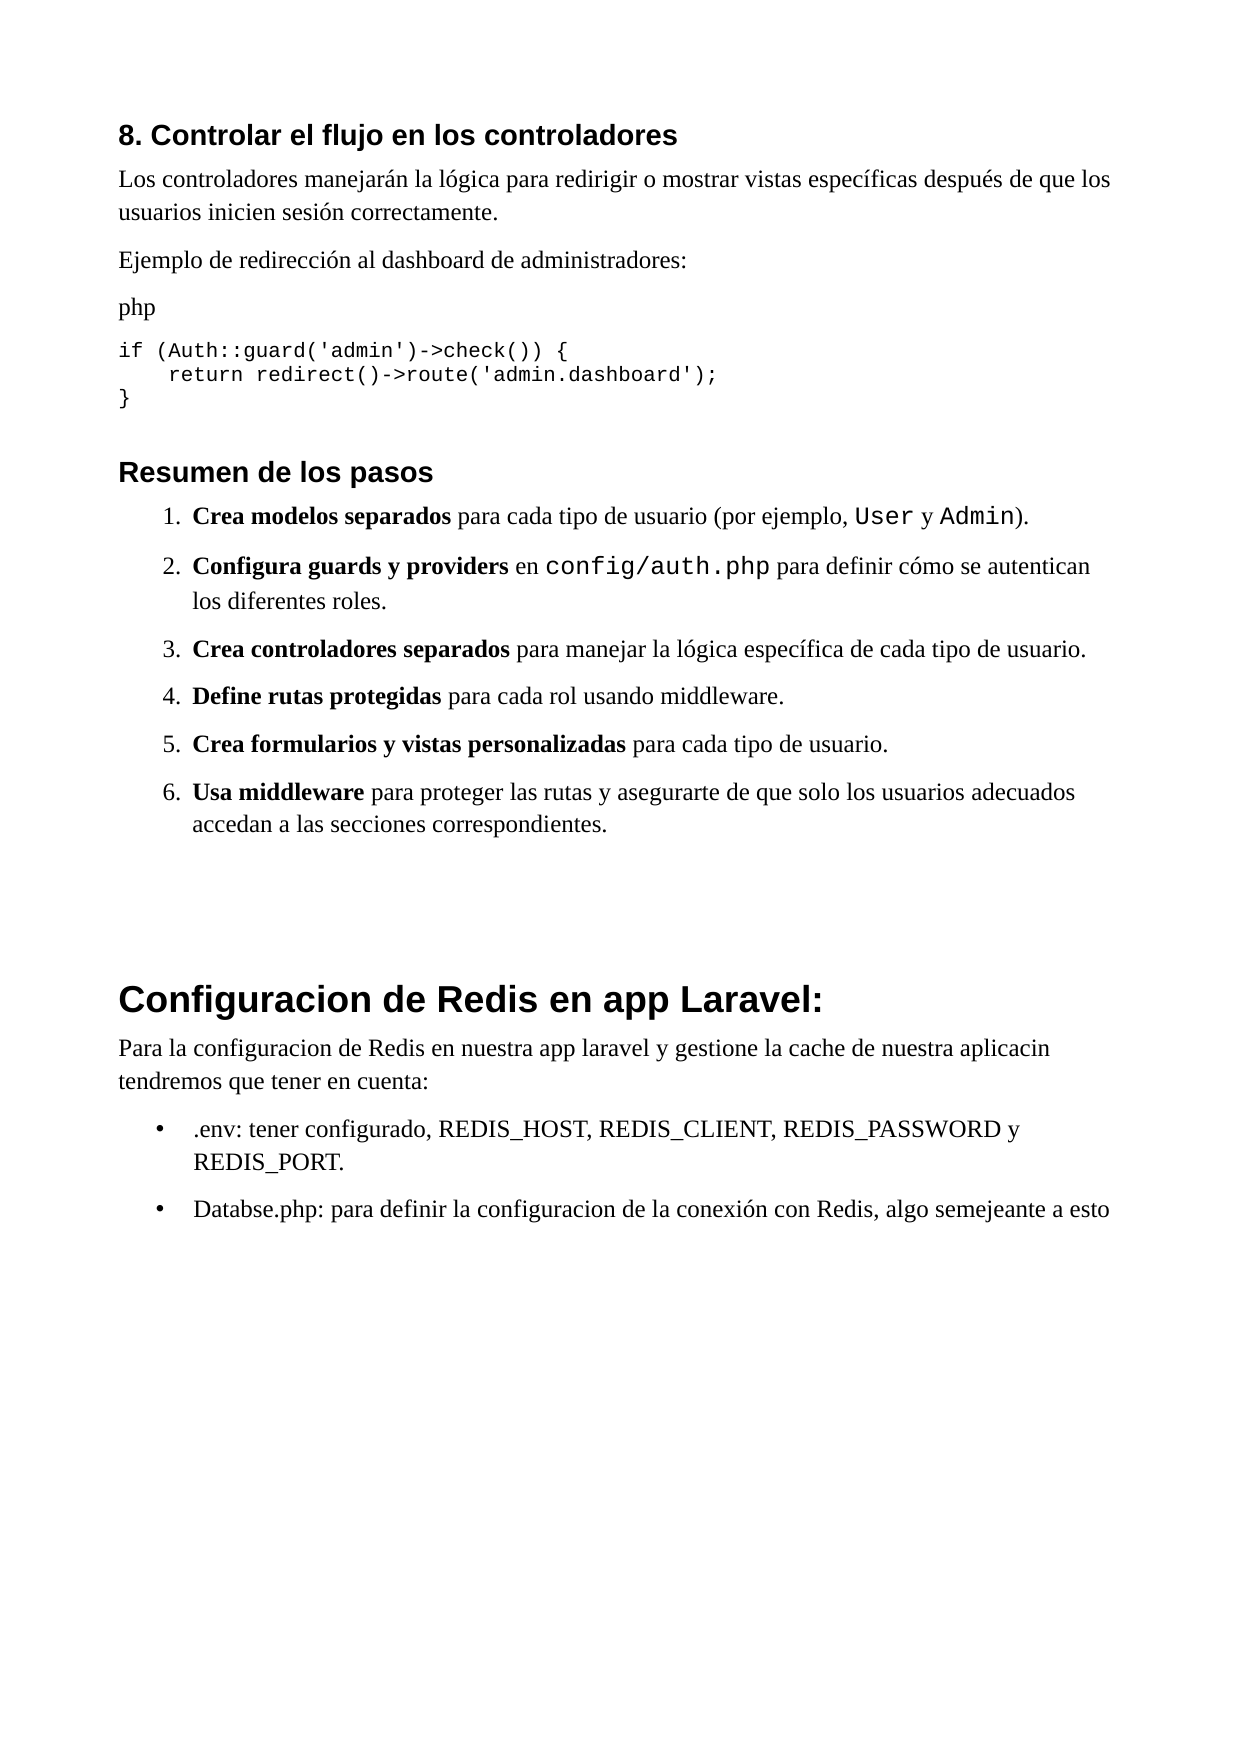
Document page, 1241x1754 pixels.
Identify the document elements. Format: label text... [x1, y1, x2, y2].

subtitle Resumen de los pasos [118, 455, 1122, 488]
subtitle Configuracion de Redis en app Laravel: [118, 977, 1122, 1021]
list .env: tener configurado, REDIS_HOST, REDIS_CLIENT, REDIS_PASSWORD y REDIS_PORT. [156, 1114, 1122, 1175]
list Crea controladores separados para manejar la lógica específica de cada tipo de usuario. [162, 634, 1122, 662]
text if (Auth::guard('admin')->check()) { [118, 340, 1122, 364]
list Crea formularios y vistas personalizadas para cada tipo de usuario. [162, 729, 1122, 758]
text Ejemplo de redirección al dashboard de administradores: [118, 245, 1122, 273]
text return redirect()->route('admin.dashboard'); [118, 364, 1122, 387]
text Los controladores manejarán la lógica para redirigir o mostrar vistas específicas después de que los usuarios inicien sesión correctamente. [118, 164, 1122, 226]
subtitle 8. Controlar el flujo en los controladores [118, 118, 1122, 152]
list Usa middleware para proteger las rutas y asegurarte de que solo los usuarios adecuados accedan a las secciones correspondientes. [162, 777, 1122, 838]
list Define rutas protegidas para cada rol usando middleware. [162, 681, 1122, 710]
text php [118, 292, 1122, 321]
list Databse.php: para definir la configuracion de la conexión con Redis, algo semejeante a esto [156, 1194, 1122, 1256]
text } [118, 387, 1122, 411]
list Configura guards y providers en config/auth.php para definir cómo se autentican los diferentes roles. [162, 551, 1122, 615]
text Para la configuracion de Redis en nuestra app laravel y gestione la cache de nuestra aplicacin tendremos que tener en cuenta: [118, 1033, 1122, 1095]
list Crea modelos separados para cada tipo de usuario (por ejemplo, User y Admin). [162, 501, 1122, 532]
